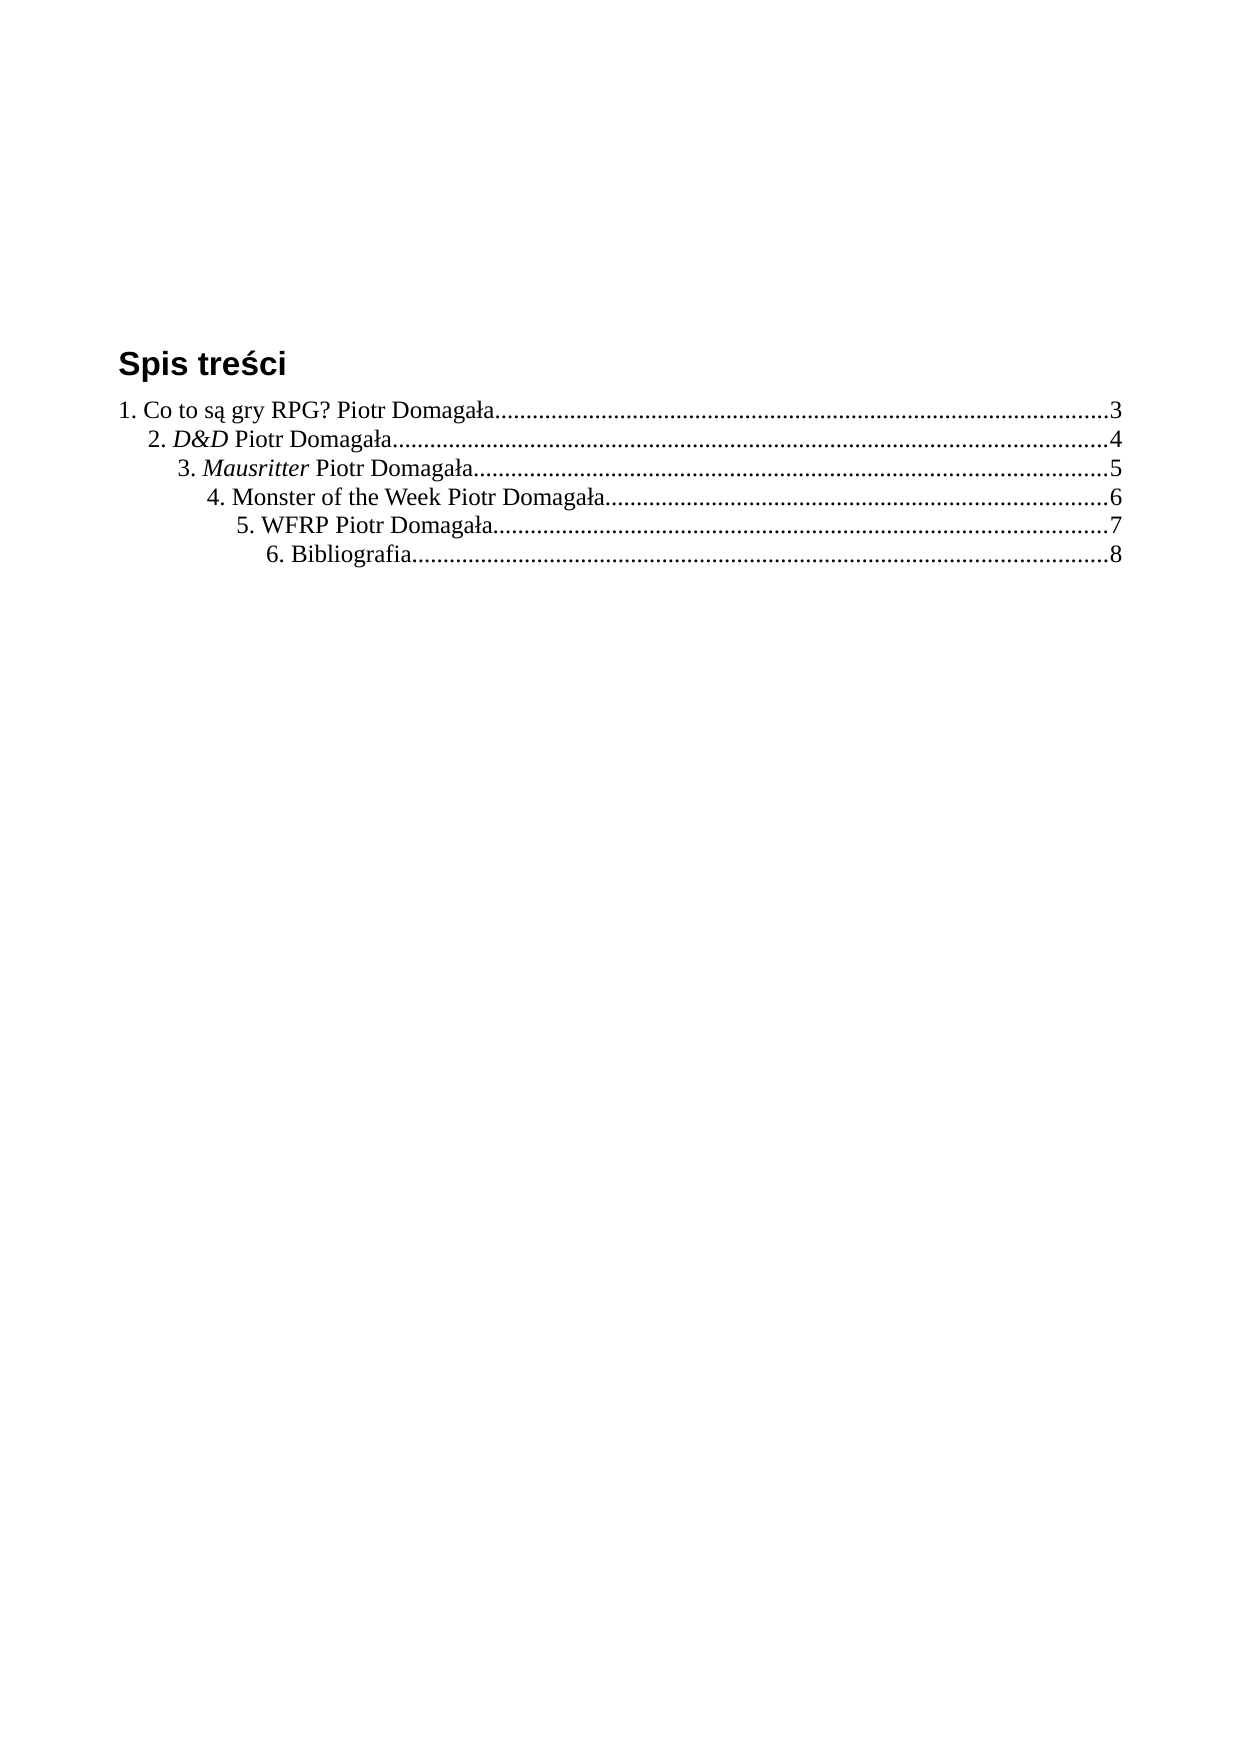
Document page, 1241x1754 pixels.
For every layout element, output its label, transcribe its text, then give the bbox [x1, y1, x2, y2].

text 6. Bibliografia 8 [266, 539, 1122, 568]
text 4. Monster of the Week Piotr Domagała 6 [207, 482, 1122, 510]
text 5. WFRP Piotr Domagała 7 [236, 510, 1122, 539]
text 1. Co to są gry RPG? Piotr Domagała 3 [118, 395, 1122, 424]
text 2. D&D Piotr Domagała 4 [148, 424, 1122, 453]
subtitle Spis treści [118, 344, 1122, 383]
text 3. Mausritter Piotr Domagała 5 [177, 453, 1122, 482]
